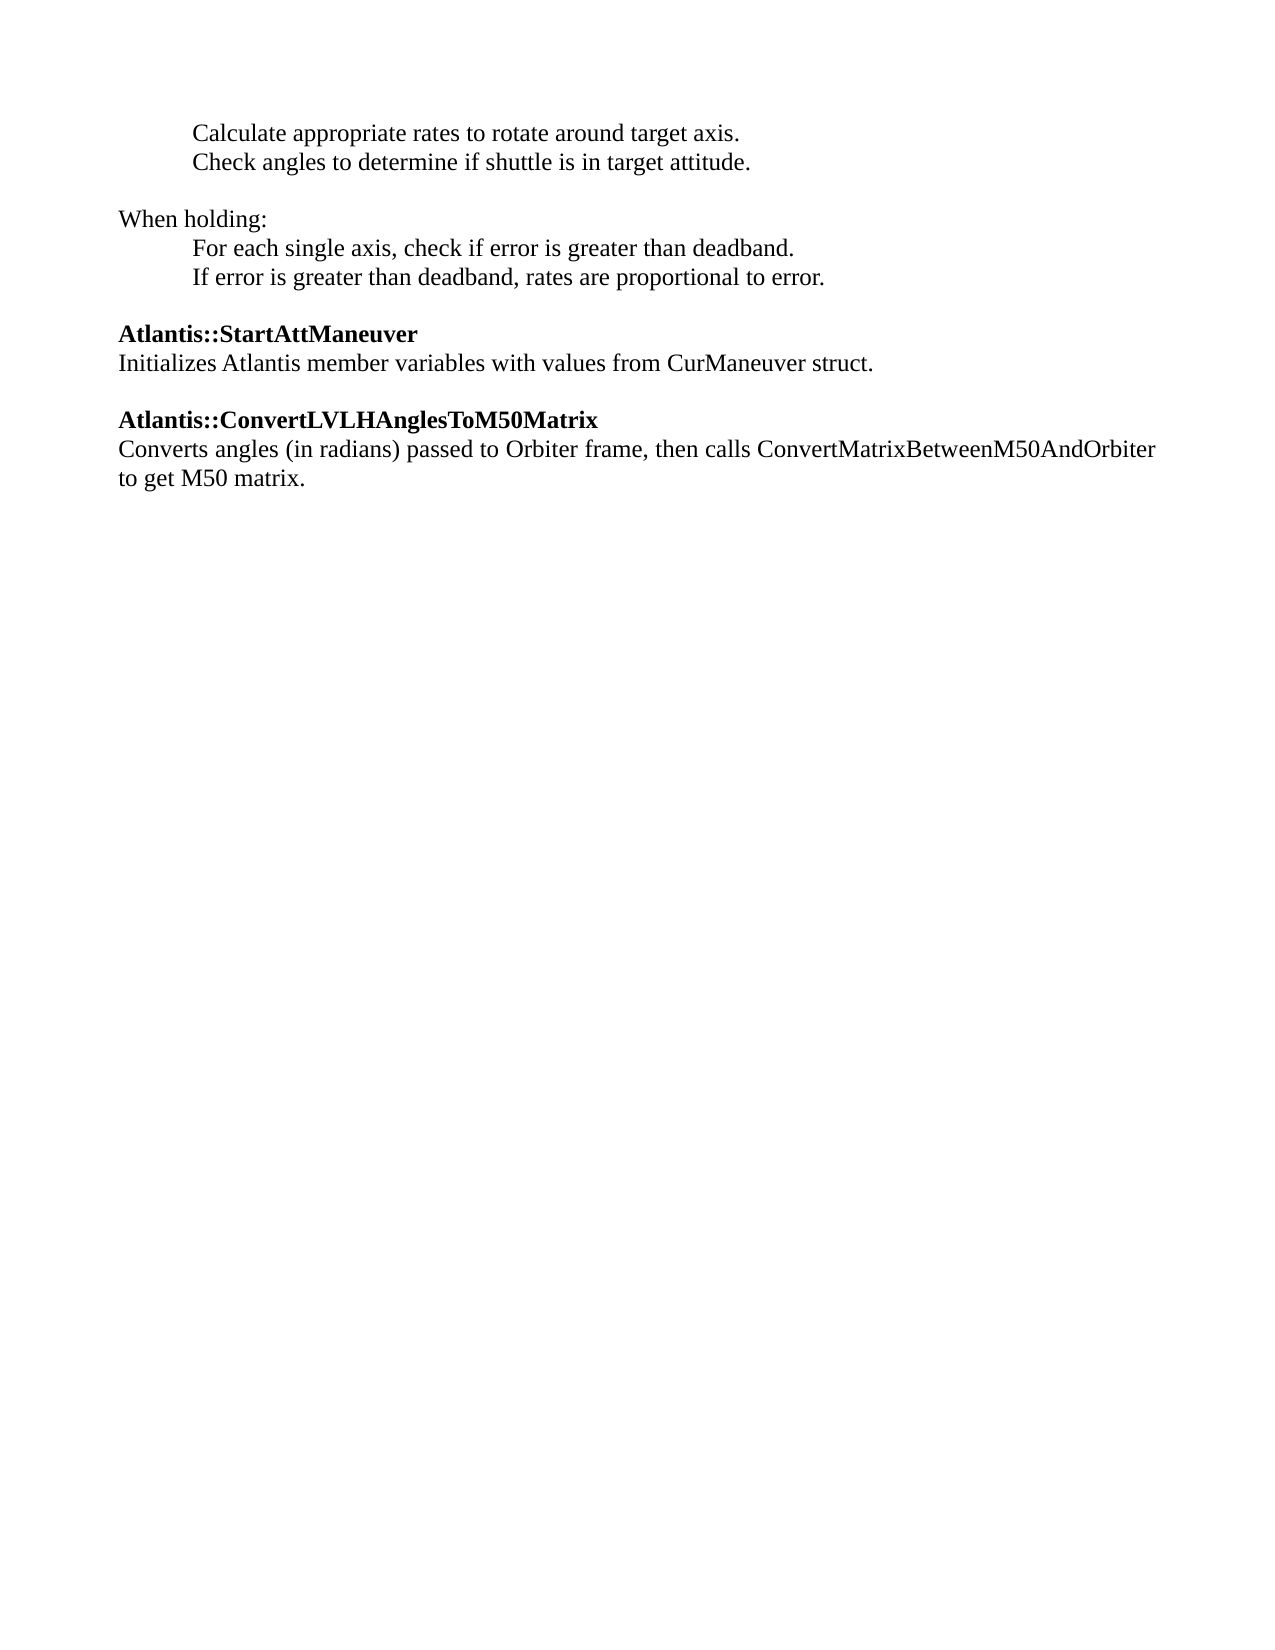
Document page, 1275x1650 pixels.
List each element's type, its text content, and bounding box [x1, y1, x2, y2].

text For each single axis, check if error is greater than deadband. [118, 233, 1157, 262]
text Atlantis::ConvertLVLHAnglesToM50Matrix [118, 406, 1157, 434]
text Initializes Atlantis member variables with values from CurManeuver struct. [118, 348, 1157, 377]
text Atlantis::StartAttManeuver [118, 319, 1157, 348]
text Check angles to determine if shuttle is in target attitude. [118, 147, 1157, 176]
text If error is greater than deadband, rates are proportional to error. [118, 262, 1157, 291]
text Converts angles (in radians) passed to Orbiter frame, then calls ConvertMatrixBetweenM50AndOrbiter to get M50 matrix. [118, 434, 1157, 492]
text Calculate appropriate rates to rotate around target axis. [118, 118, 1157, 147]
text When holding: [118, 204, 1157, 233]
